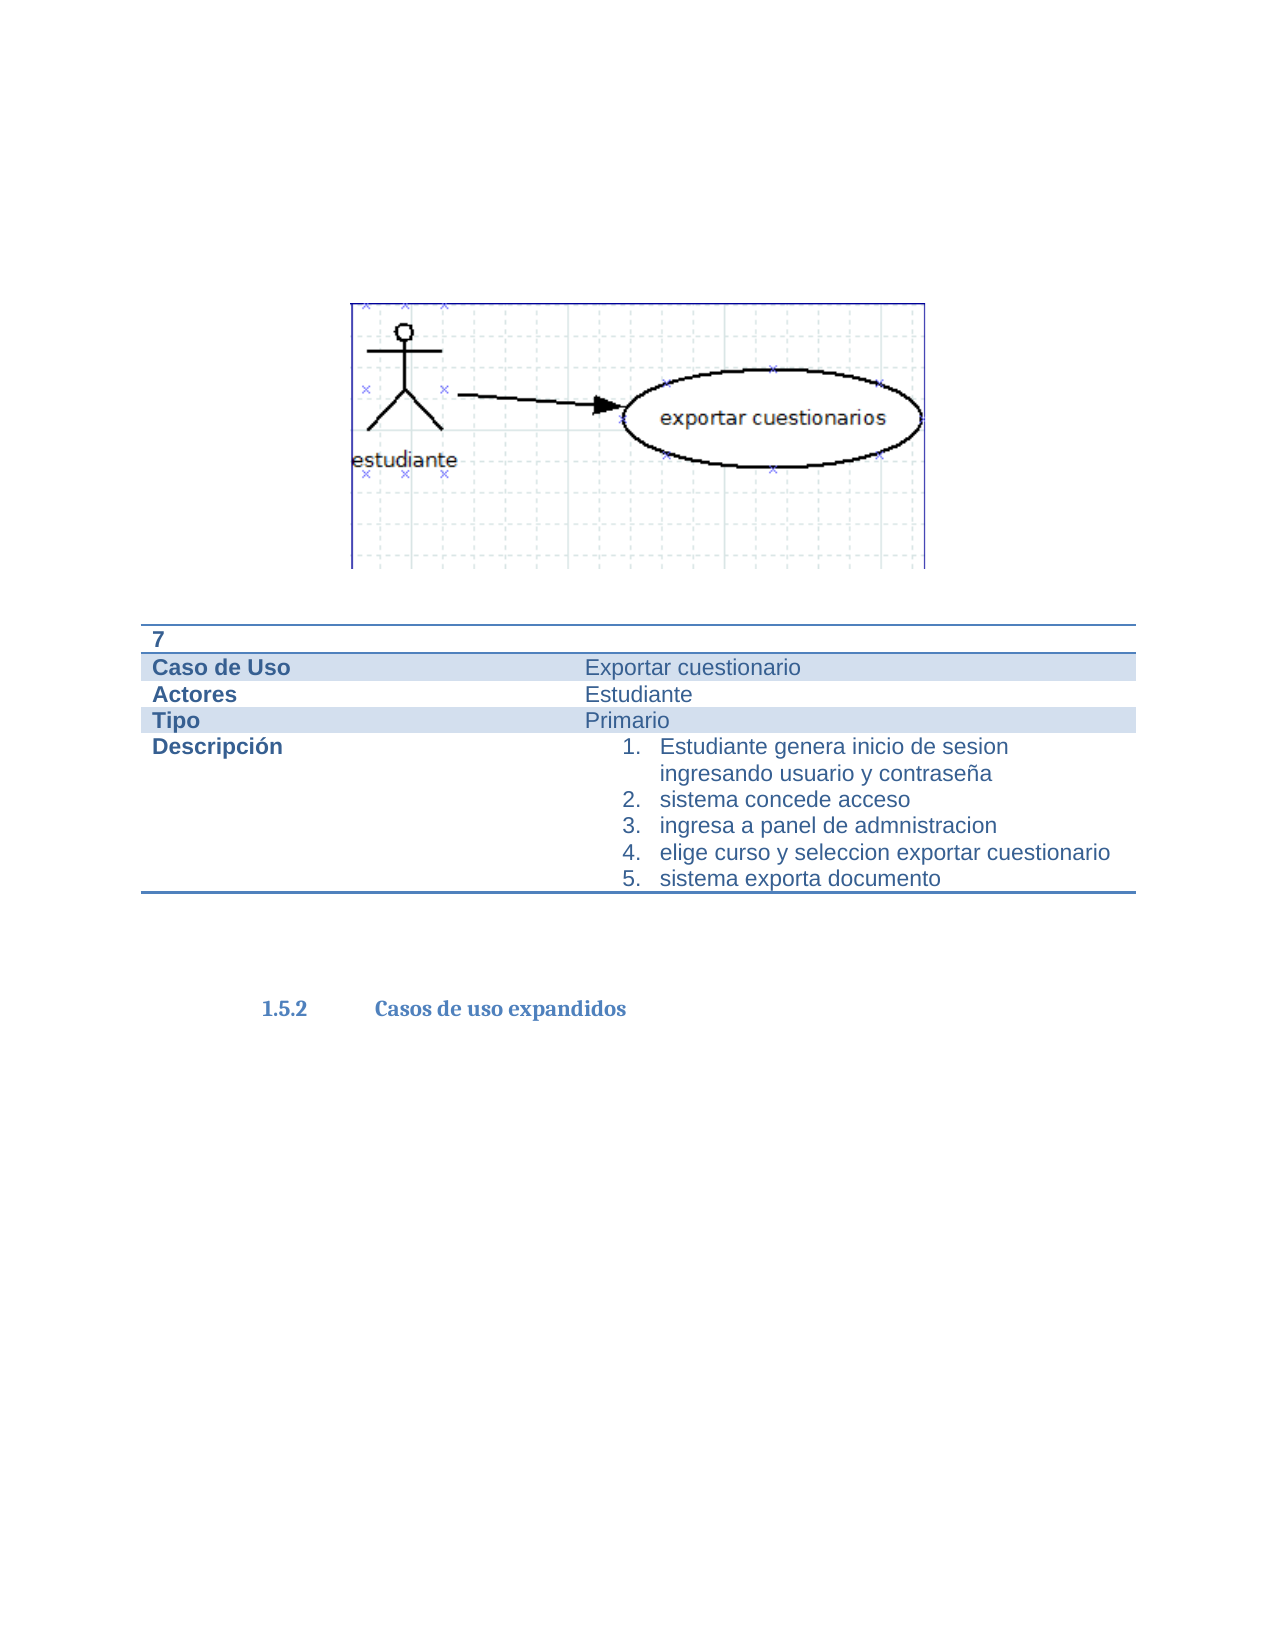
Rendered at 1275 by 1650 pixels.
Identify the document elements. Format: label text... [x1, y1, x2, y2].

table_cell Descripción [141, 733, 573, 891]
table_cell Estudiante genera inicio de sesion ingresando usuario y contraseña sistema concede acceso ingresa a panel de admnistracion elige curso y seleccion exportar cuestionario sistema exporta documento [573, 733, 1136, 891]
table_cell Actores [141, 681, 573, 707]
table_header 7 [141, 626, 1136, 652]
subtitle Casos de uso expandidos [262, 996, 1125, 1022]
table_cell Tipo [141, 707, 573, 733]
table_cell Estudiante [573, 681, 1136, 707]
picture [350, 303, 926, 569]
table_cell Exportar cuestionario [573, 654, 1136, 681]
table_cell Caso de Uso [141, 654, 573, 681]
table_cell Primario [573, 707, 1136, 733]
